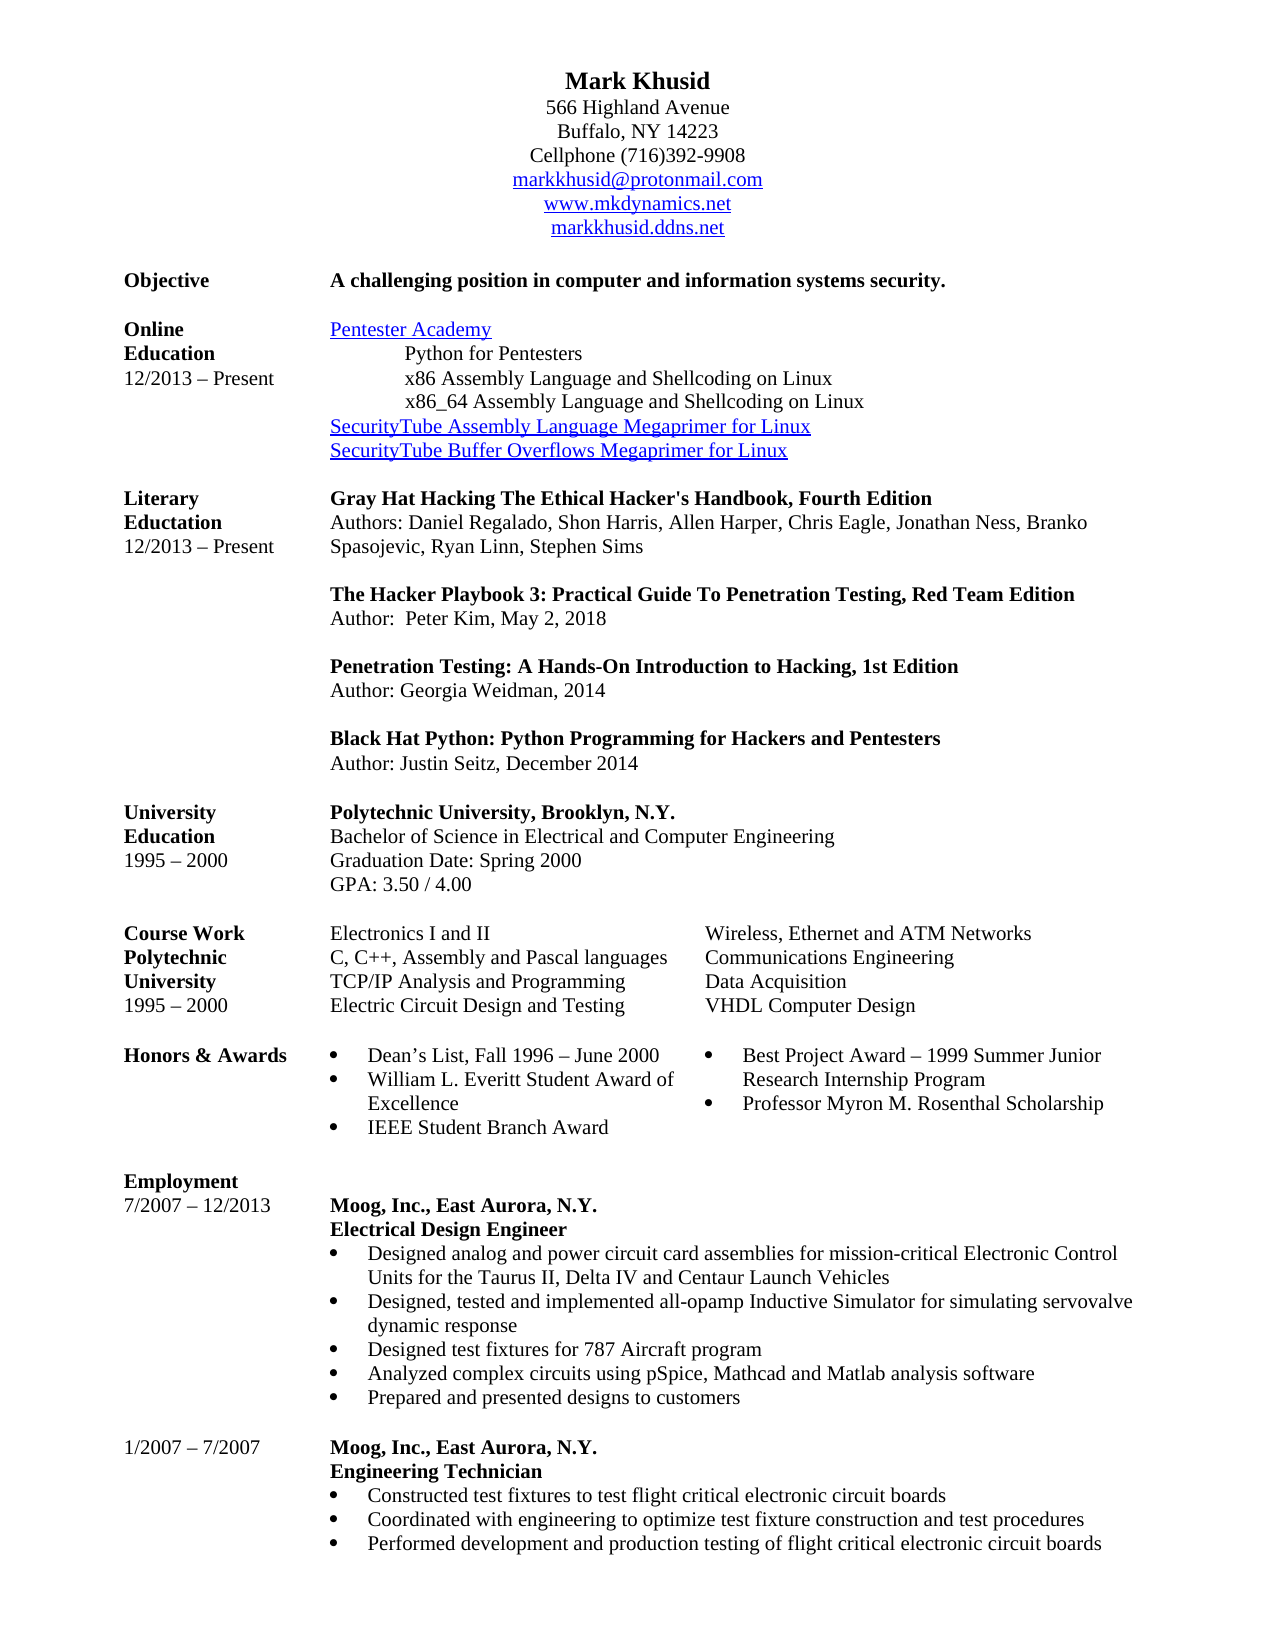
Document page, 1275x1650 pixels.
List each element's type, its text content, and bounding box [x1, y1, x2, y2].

table_cell [319, 1409, 1162, 1434]
table_cell [113, 775, 319, 800]
table_cell [319, 1145, 1162, 1169]
table_cell [113, 462, 319, 486]
table_cell [113, 1145, 319, 1169]
table_cell Wireless, Ethernet and ATM Networks Communications Engineering Data Acquisition VHDL Computer Design [694, 921, 1162, 1019]
table_cell [113, 292, 574, 317]
table_cell [319, 462, 1162, 486]
table_cell Online Education 12/2013 – Present [113, 317, 319, 462]
table_cell Course Work Polytechnic University 1995 – 2000 [113, 921, 319, 1019]
table_cell [319, 1019, 1162, 1043]
table_cell [319, 775, 1162, 800]
table_cell [319, 1169, 1162, 1193]
table_cell A challenging position in computer and information systems security. [319, 268, 1162, 292]
table_header Mark Khusid 566 Highland Avenue Buffalo, NY 14223 Cellphone (716)392-9908 markkhusid@protonmail.com www.mkdynamics.net markkhusid.ddns.net [113, 66, 1162, 239]
table_cell Pentester Academy Python for Pentesters x86 Assembly Language and Shellcoding on Linux x86_64 Assembly Language and Shellcoding on Linux SecurityTube Assembly Language Megaprimer for Linux SecurityTube Buffer Overflows Megaprimer for Linux [319, 317, 1162, 462]
table_cell Objective [113, 268, 319, 292]
table_cell [574, 897, 1162, 921]
table_cell Polytechnic University, Brooklyn, N.Y. Bachelor of Science in Electrical and Computer Engineering Graduation Date: Spring 2000 GPA: 3.50 / 4.00 [319, 800, 1162, 897]
table_cell Best Project Award – 1999 Summer Junior Research Internship Program Professor Myron M. Rosenthal Scholarship [694, 1043, 1162, 1144]
table_cell University Education 1995 – 2000 [113, 800, 319, 897]
table_cell Moog, Inc., East Aurora, N.Y. Engineering Technician Constructed test fixtures to test flight critical electronic circuit boards Coordinated with engineering to optimize test fixture construction and test procedures Performed development and production testing of flight critical electronic circuit boards [319, 1435, 1162, 1555]
table_cell Gray Hat Hacking The Ethical Hacker's Handbook, Fourth Edition Authors: Daniel Regalado, Shon Harris, Allen Harper, Chris Eagle, Jonathan Ness, Branko Spasojevic, Ryan Linn, Stephen Sims The Hacker Playbook 3: Practical Guide To Penetration Testing, Red Team Edition Author: Peter Kim, May 2, 2018 Penetration Testing: A Hands-On Introduction to Hacking, 1st Edition Author: Georgia Weidman, 2014 Black Hat Python: Python Programming for Hackers and Pentesters Author: Justin Seitz, December 2014 [319, 486, 1162, 774]
table_cell Literary Eductation 12/2013 – Present [113, 486, 319, 774]
table_cell 1/2007 – 7/2007 [113, 1435, 319, 1555]
table_cell [113, 1555, 319, 1583]
table_cell [574, 292, 1162, 317]
table_cell Electronics I and II C, C++, Assembly and Pascal languages TCP/IP Analysis and Programming Electric Circuit Design and Testing [319, 921, 694, 1019]
table_cell Dean’s List, Fall 1996 – June 2000 William L. Everitt Student Award of Excellence IEEE Student Branch Award [319, 1043, 694, 1144]
table_cell [574, 239, 1162, 268]
table_cell [113, 897, 574, 921]
table_cell Moog, Inc., East Aurora, N.Y. Electrical Design Engineer Designed analog and power circuit card assemblies for mission-critical Electronic Control Units for the Taurus II, Delta IV and Centaur Launch Vehicles Designed, tested and implemented all-opamp Inductive Simulator for simulating servovalve dynamic response Designed test fixtures for 787 Aircraft program Analyzed complex circuits using pSpice, Mathcad and Matlab analysis software Prepared and presented designs to customers [319, 1193, 1162, 1409]
table_cell [113, 1409, 319, 1434]
table_cell 7/2007 – 12/2013 [113, 1193, 319, 1409]
table_cell [319, 1555, 1162, 1583]
table_cell [113, 1019, 319, 1043]
table_cell Honors & Awards [113, 1043, 319, 1144]
table_cell Employment [113, 1169, 319, 1193]
table_cell [113, 239, 574, 268]
